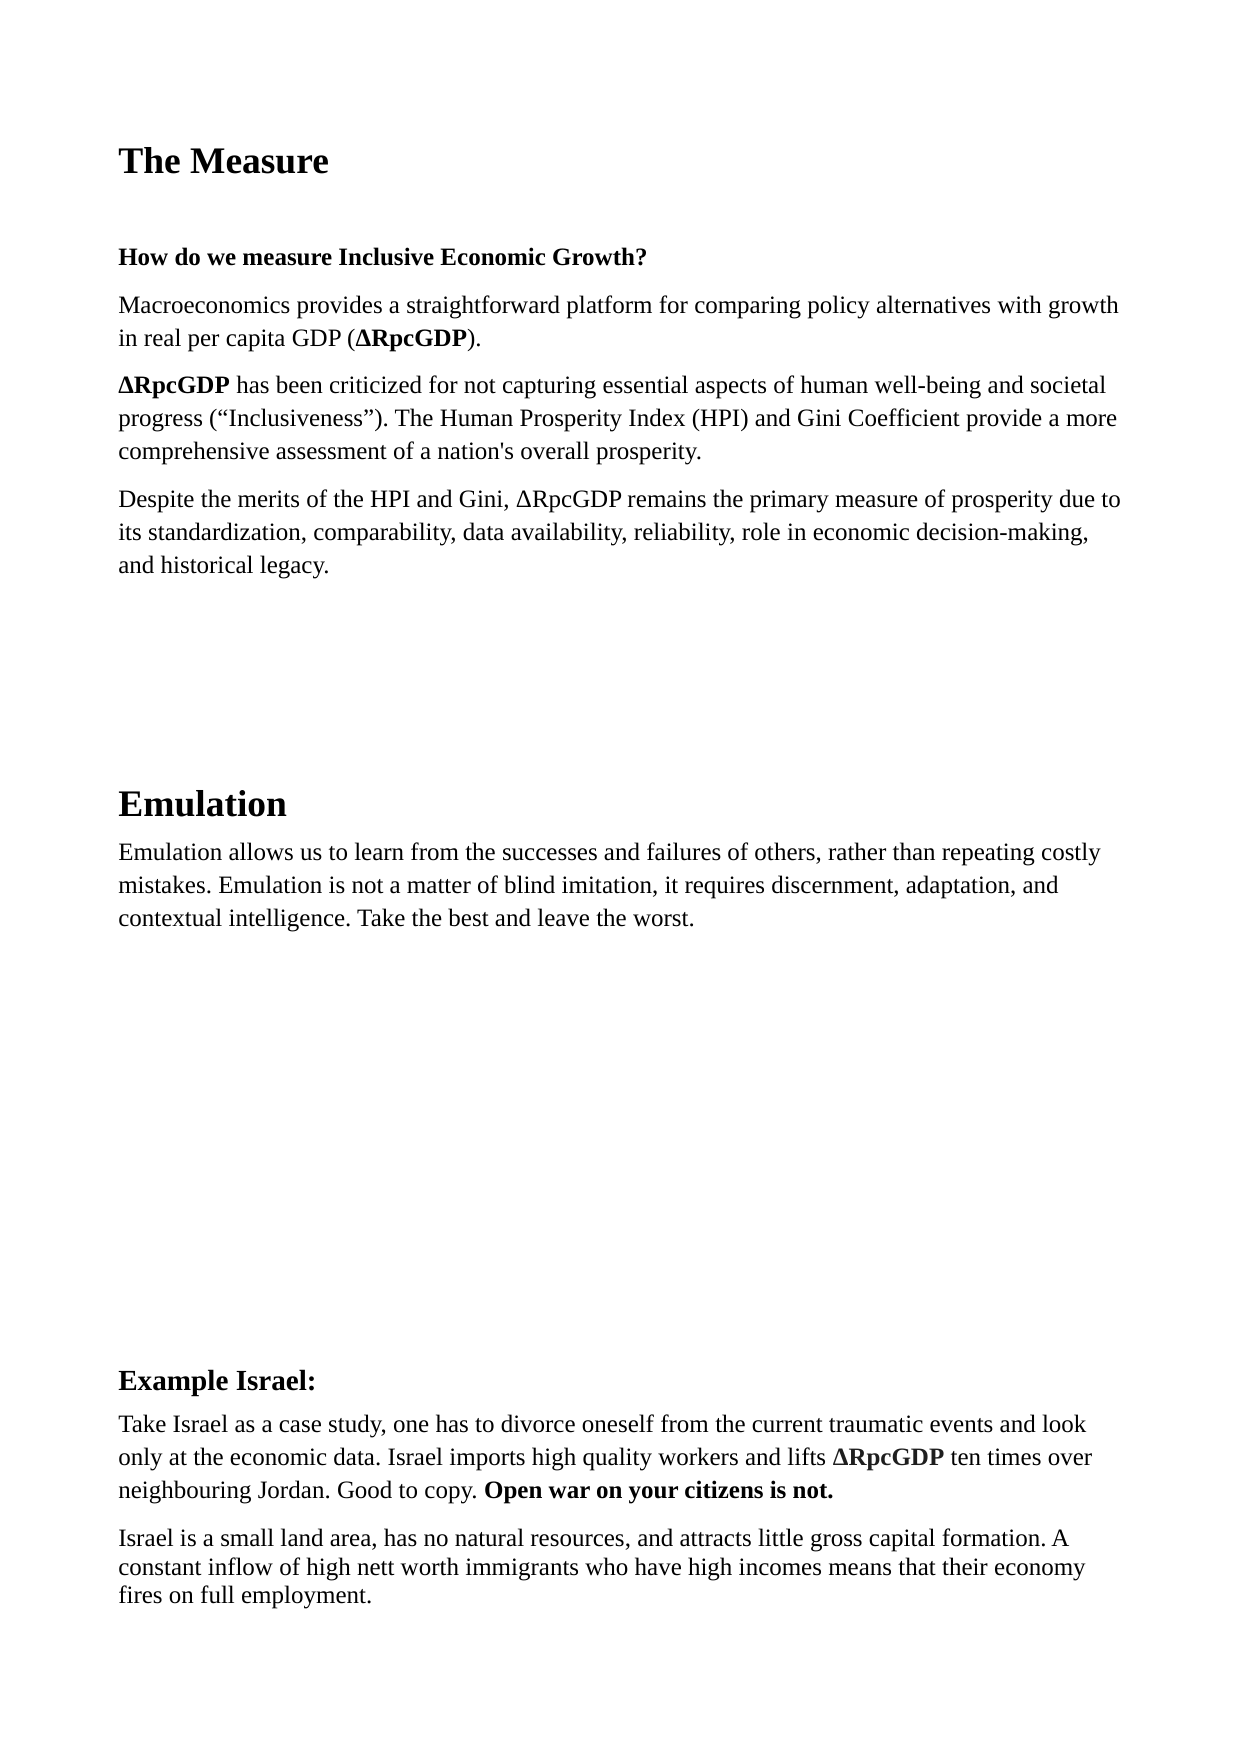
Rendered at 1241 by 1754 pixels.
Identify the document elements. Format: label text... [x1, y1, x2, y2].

text ΔRpcGDP has been criticized for not capturing essential aspects of human well-being and societal progress (“Inclusiveness”). The Human Prosperity Index (HPI) and Gini Coefficient provide a more comprehensive assessment of a nation's overall prosperity. [118, 370, 1122, 465]
text How do we measure Inclusive Economic Growth? [118, 242, 1122, 271]
text Despite the merits of the HPI and Gini, ΔRpcGDP remains the primary measure of prosperity due to its standardization, comparability, data availability, reliability, role in economic decision-making, and historical legacy. [118, 484, 1122, 579]
text Macroeconomics provides a straightforward platform for comparing policy alternatives with growth in real per capita GDP (ΔRpcGDP). [118, 290, 1122, 352]
subtitle Example Israel: [118, 1363, 1122, 1397]
text Israel is a small land area, has no natural resources, and attracts little gross capital formation. A constant inflow of high nett worth immigrants who have high incomes means that their economy fires on full employment. [118, 1523, 1122, 1609]
text Emulation allows us to learn from the successes and failures of others, rather than repeating costly mistakes. Emulation is not a matter of blind imitation, it requires discernment, adaptation, and contextual intelligence. Take the best and leave the worst. [118, 837, 1122, 932]
subtitle Emulation [118, 781, 1122, 824]
text Take Israel as a case study, one has to divorce oneself from the current traumatic events and look only at the economic data. Israel imports high quality workers and lifts ΔRpcGDP ten times over neighbouring Jordan. Good to copy. Open war on your citizens is not. [118, 1409, 1122, 1504]
subtitle The Measure [118, 139, 1122, 182]
